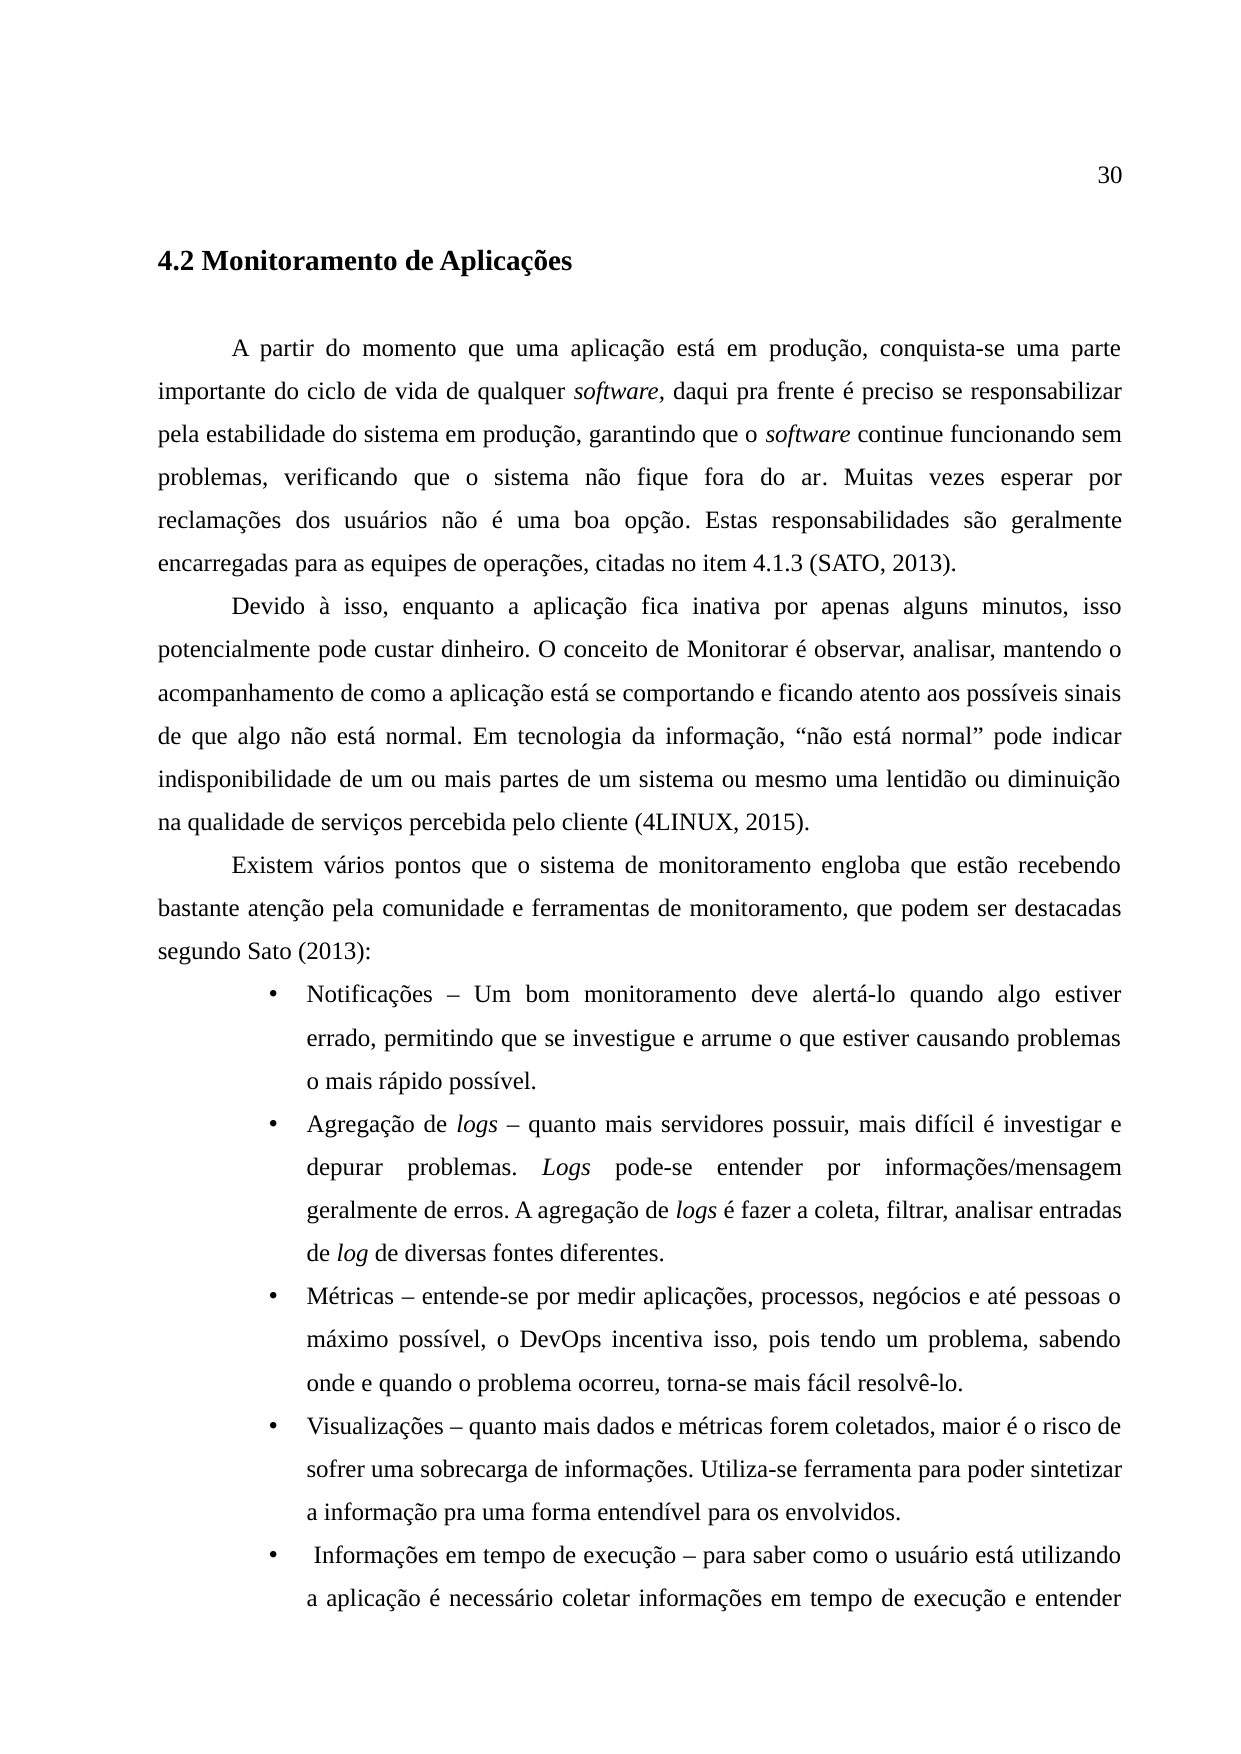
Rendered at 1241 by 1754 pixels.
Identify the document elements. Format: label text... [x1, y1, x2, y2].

list Notificações – Um bom monitoramento deve alertá-lo quando algo estiver errado, permitindo que se investigue e arrume o que estiver causando problemas o mais rápido possível. [269, 979, 1122, 1094]
list Visualizações – quanto mais dados e métricas forem coletados, maior é o risco de sofrer uma sobrecarga de informações. Utiliza-se ferramenta para poder sintetizar a informação pra uma forma entendível para os envolvidos. [269, 1411, 1122, 1526]
list Agregação de logs – quanto mais servidores possuir, mais difícil é investigar e depurar problemas. Logs pode-se entender por informações/mensagem geralmente de erros. A agregação de logs é fazer a coleta, filtrar, analisar entradas de log de diversas fontes diferentes. [269, 1109, 1122, 1267]
text Devido à isso, enquanto a aplicação fica inativa por apenas alguns minutos, isso potencialmente pode custar dinheiro. O conceito de Monitorar é observar, analisar, mantendo o acompanhamento de como a aplicação está se comportando e ficando atento aos possíveis sinais de que algo não está normal. Em tecnologia da informação, “não está normal” pode indicar indisponibilidade de um ou mais partes de um sistema ou mesmo uma lentidão ou diminuição na qualidade de serviços percebida pelo cliente (4LINUX, 2015). [158, 591, 1122, 836]
subtitle 4.2 Monitoramento de Aplicações [158, 243, 1122, 277]
list Métricas – entende-se por medir aplicações, processos, negócios e até pessoas o máximo possível, o DevOps incentiva isso, pois tendo um problema, sabendo onde e quando o problema ocorreu, torna-se mais fácil resolvê-lo. [269, 1281, 1122, 1396]
text A partir do momento que uma aplicação está em produção, conquista-se uma parte importante do ciclo de vida de qualquer software, daqui pra frente é preciso se responsabilizar pela estabilidade do sistema em produção, garantindo que o software continue funcionando sem problemas, verificando que o sistema não fique fora do ar. Muitas vezes esperar por reclamações dos usuários não é uma boa opção. Estas responsabilidades são geralmente encarregadas para as equipes de operações, citadas no item 4.1.3 (SATO, 2013). [158, 333, 1122, 577]
list Informações em tempo de execução – para saber como o usuário está utilizando a aplicação é necessário coletar informações em tempo de execução e entender [269, 1540, 1122, 1612]
text Existem vários pontos que o sistema de monitoramento engloba que estão recebendo bastante atenção pela comunidade e ferramentas de monitoramento, que podem ser destacadas segundo Sato (2013): [158, 850, 1122, 965]
